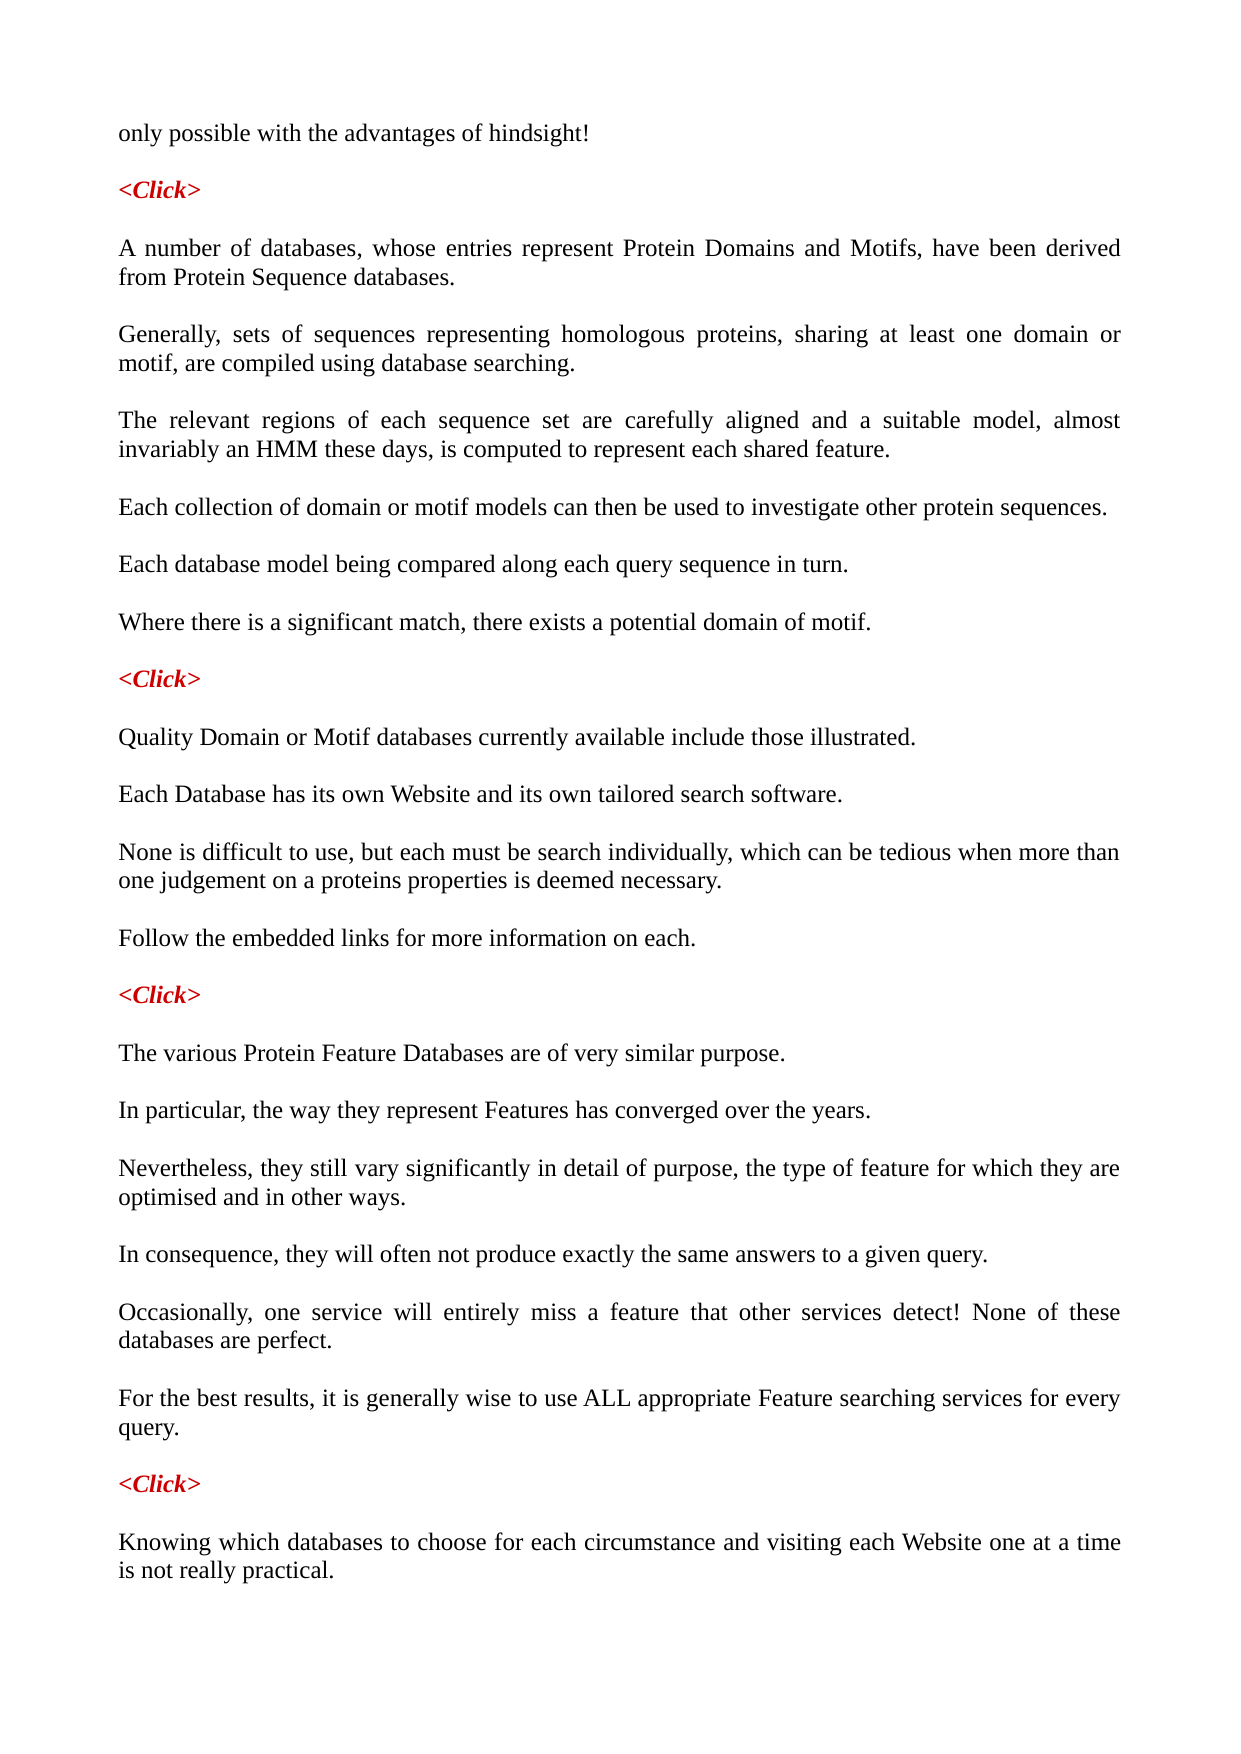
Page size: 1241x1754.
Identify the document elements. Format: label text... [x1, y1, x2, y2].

text Each Database has its own Website and its own tailored search software. [118, 779, 1122, 808]
text In particular, the way they represent Features has converged over the years. [118, 1096, 1122, 1124]
text Knowing which databases to choose for each circumstance and visiting each Website one at a time is not really practical. [118, 1527, 1122, 1584]
text Generally, sets of sequences representing homologous proteins, sharing at least one domain or motif, are compiled using database searching. [118, 319, 1122, 377]
text <Click> [118, 1469, 1122, 1498]
text <Click> [118, 664, 1122, 693]
text In consequence, they will often not produce exactly the same answers to a given query. [118, 1239, 1122, 1268]
text For the best results, it is generally wise to use ALL appropriate Feature searching services for every query. [118, 1383, 1122, 1441]
text Each collection of domain or motif models can then be used to investigate other protein sequences. [118, 492, 1122, 521]
text None is difficult to use, but each must be search individually, which can be tedious when more than one judgement on a proteins properties is deemed necessary. [118, 837, 1122, 894]
text Where there is a significant match, there exists a potential domain of motif. [118, 607, 1122, 636]
text only possible with the advantages of hindsight! [118, 118, 1122, 147]
text Quality Domain or Motif databases currently available include those illustrated. [118, 722, 1122, 751]
text The various Protein Feature Databases are of very similar purpose. [118, 1038, 1122, 1067]
text <Click> [118, 981, 1122, 1009]
text <Click> [118, 176, 1122, 204]
text The relevant regions of each sequence set are carefully aligned and a suitable model, almost invariably an HMM these days, is computed to represent each shared feature. [118, 406, 1122, 463]
text Nevertheless, they still vary significantly in detail of purpose, the type of feature for which they are optimised and in other ways. [118, 1153, 1122, 1211]
text A number of databases, whose entries represent Protein Domains and Motifs, have been derived from Protein Sequence databases. [118, 233, 1122, 291]
text Occasionally, one service will entirely miss a feature that other services detect! None of these databases are perfect. [118, 1297, 1122, 1354]
text Follow the embedded links for more information on each. [118, 923, 1122, 952]
text Each database model being compared along each query sequence in turn. [118, 549, 1122, 578]
